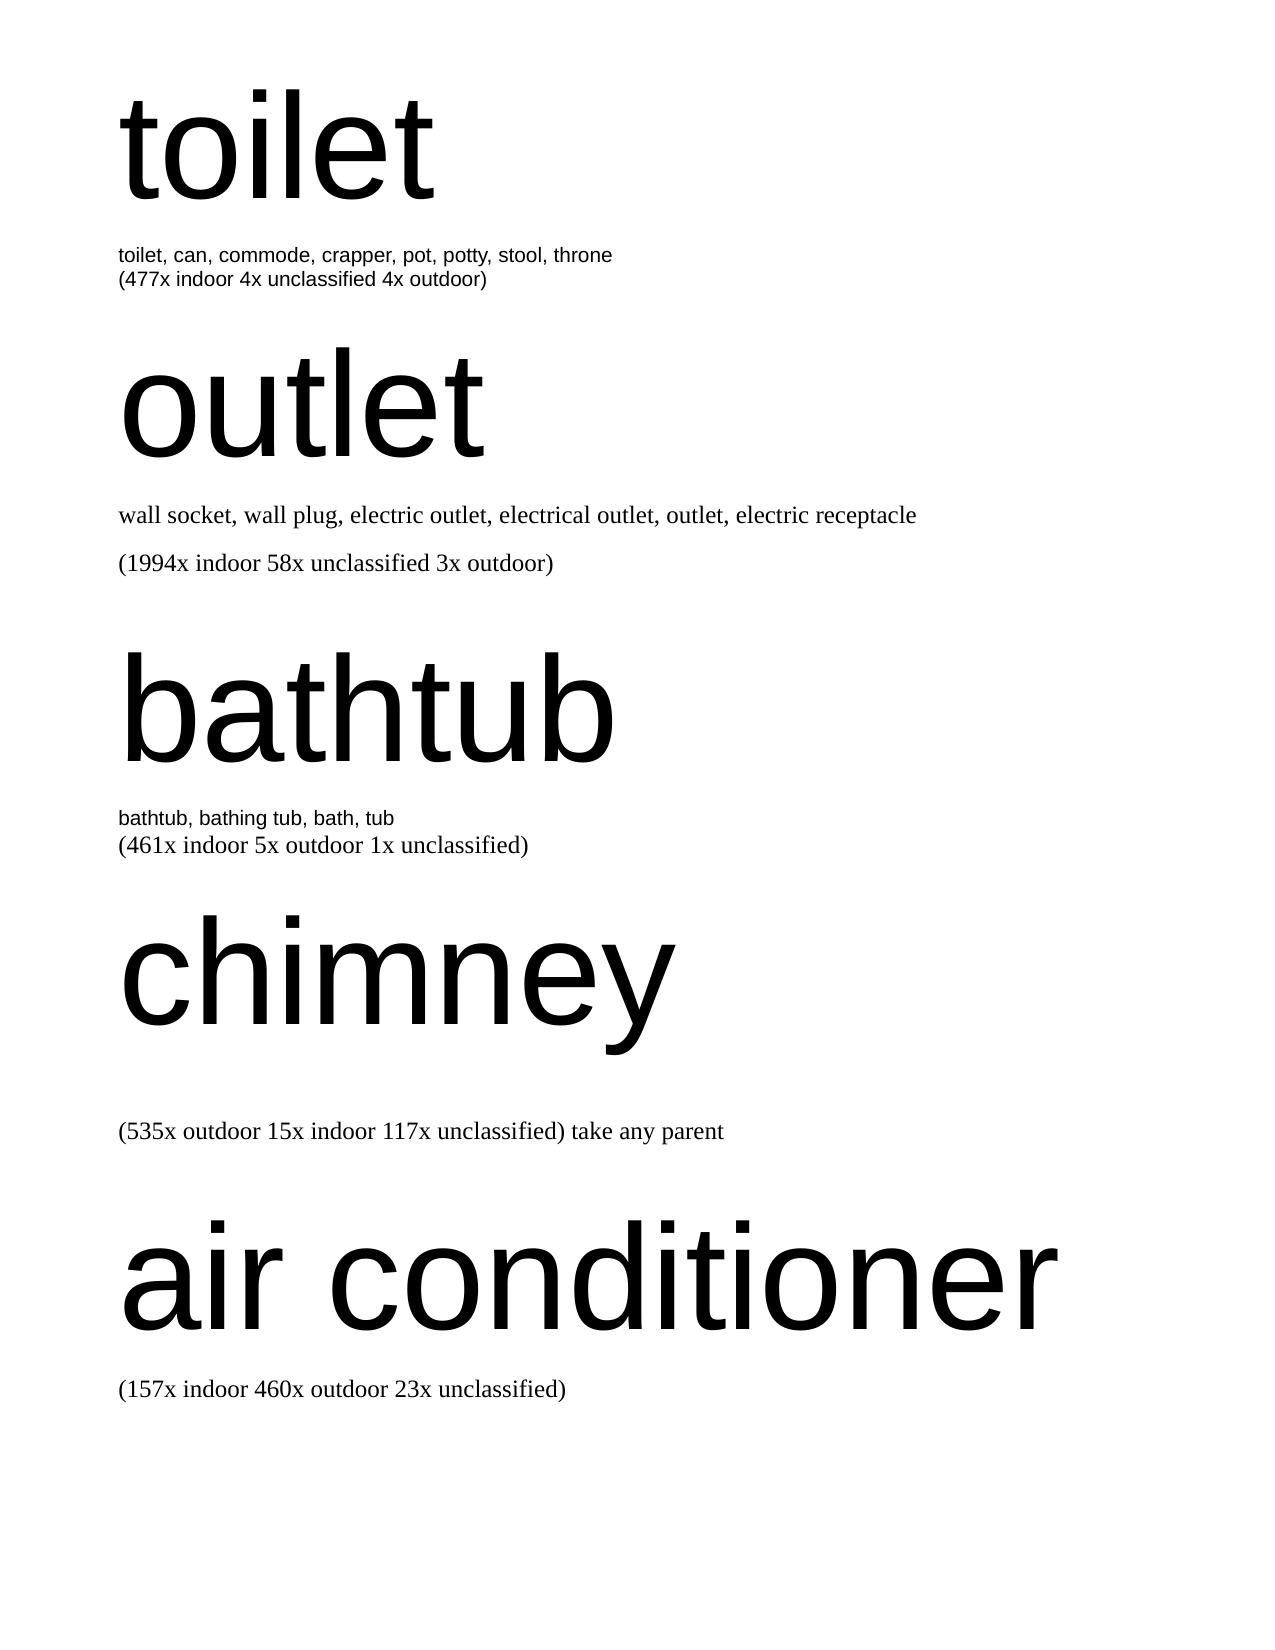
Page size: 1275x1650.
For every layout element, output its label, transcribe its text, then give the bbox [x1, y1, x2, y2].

text toilet, can, commode, crapper, pot, potty, stool, throne [118, 243, 1157, 267]
text (477x indoor 4x unclassified 4x outdoor) [118, 267, 1157, 291]
subtitle toilet [118, 58, 1157, 230]
text (461x indoor 5x outdoor 1x unclassified) [118, 830, 1157, 858]
text bathtub, bathing tub, bath, tub [118, 806, 1157, 830]
subtitle air conditioner [118, 1189, 1157, 1361]
text (157x indoor 460x outdoor 23x unclassified) [118, 1374, 1157, 1402]
text (535x outdoor 15x indoor 117x unclassified) take any parent [118, 1116, 1157, 1145]
text (1994x indoor 58x unclassified 3x outdoor) [118, 548, 1157, 577]
text wall socket, wall plug, electric outlet, electrical outlet, outlet, electric receptacle [118, 501, 1157, 529]
subtitle bathtub [118, 621, 1157, 793]
subtitle outlet [118, 316, 1157, 488]
subtitle chimney [118, 883, 1157, 1056]
